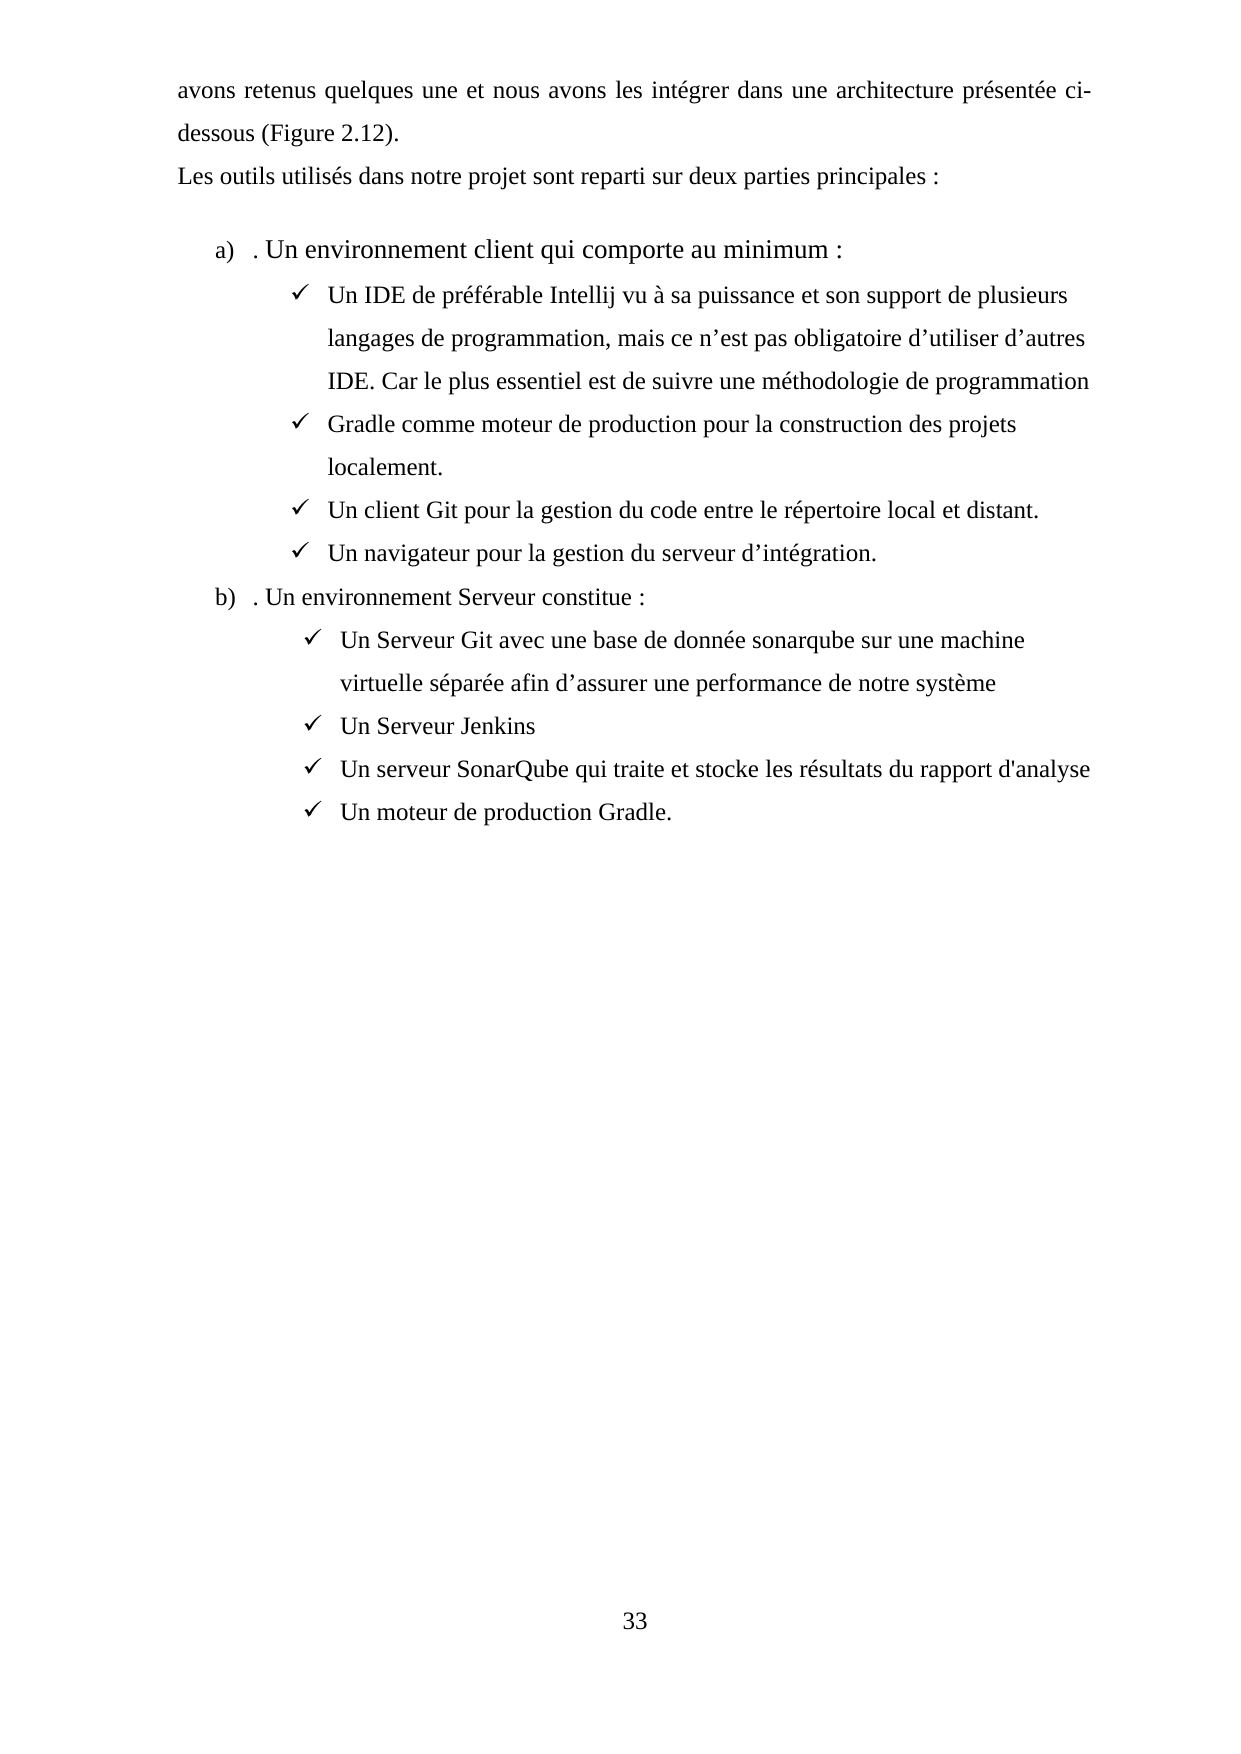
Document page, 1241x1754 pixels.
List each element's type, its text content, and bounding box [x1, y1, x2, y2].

list Un navigateur pour la gestion du serveur d’intégration. [290, 538, 1092, 567]
text avons retenus quelques une et nous avons les intégrer dans une architecture présentée ci-dessous (Figure 2.12). [177, 75, 1092, 147]
list Un serveur SonarQube qui traite et stocke les résultats du rapport d'analyse [302, 754, 1092, 783]
text Les outils utilisés dans notre projet sont reparti sur deux parties principales : [177, 161, 1092, 190]
list Un client Git pour la gestion du code entre le répertoire local et distant. [290, 495, 1092, 524]
list Gradle comme moteur de production pour la construction des projets localement. [290, 409, 1092, 481]
list Un Serveur Jenkins [302, 711, 1092, 740]
list . Un environnement client qui comporte au minimum : [215, 233, 1092, 264]
list . Un environnement Serveur constitue : [215, 582, 1092, 610]
list Un IDE de préférable Intellij vu à sa puissance et son support de plusieurs langages de programmation, mais ce n’est pas obligatoire d’utiliser d’autres IDE. Car le plus essentiel est de suivre une méthodologie de programmation [290, 280, 1092, 395]
list Un moteur de production Gradle. [302, 797, 1092, 826]
list Un Serveur Git avec une base de donnée sonarqube sur une machine virtuelle séparée afin d’assurer une performance de notre système [302, 625, 1092, 697]
